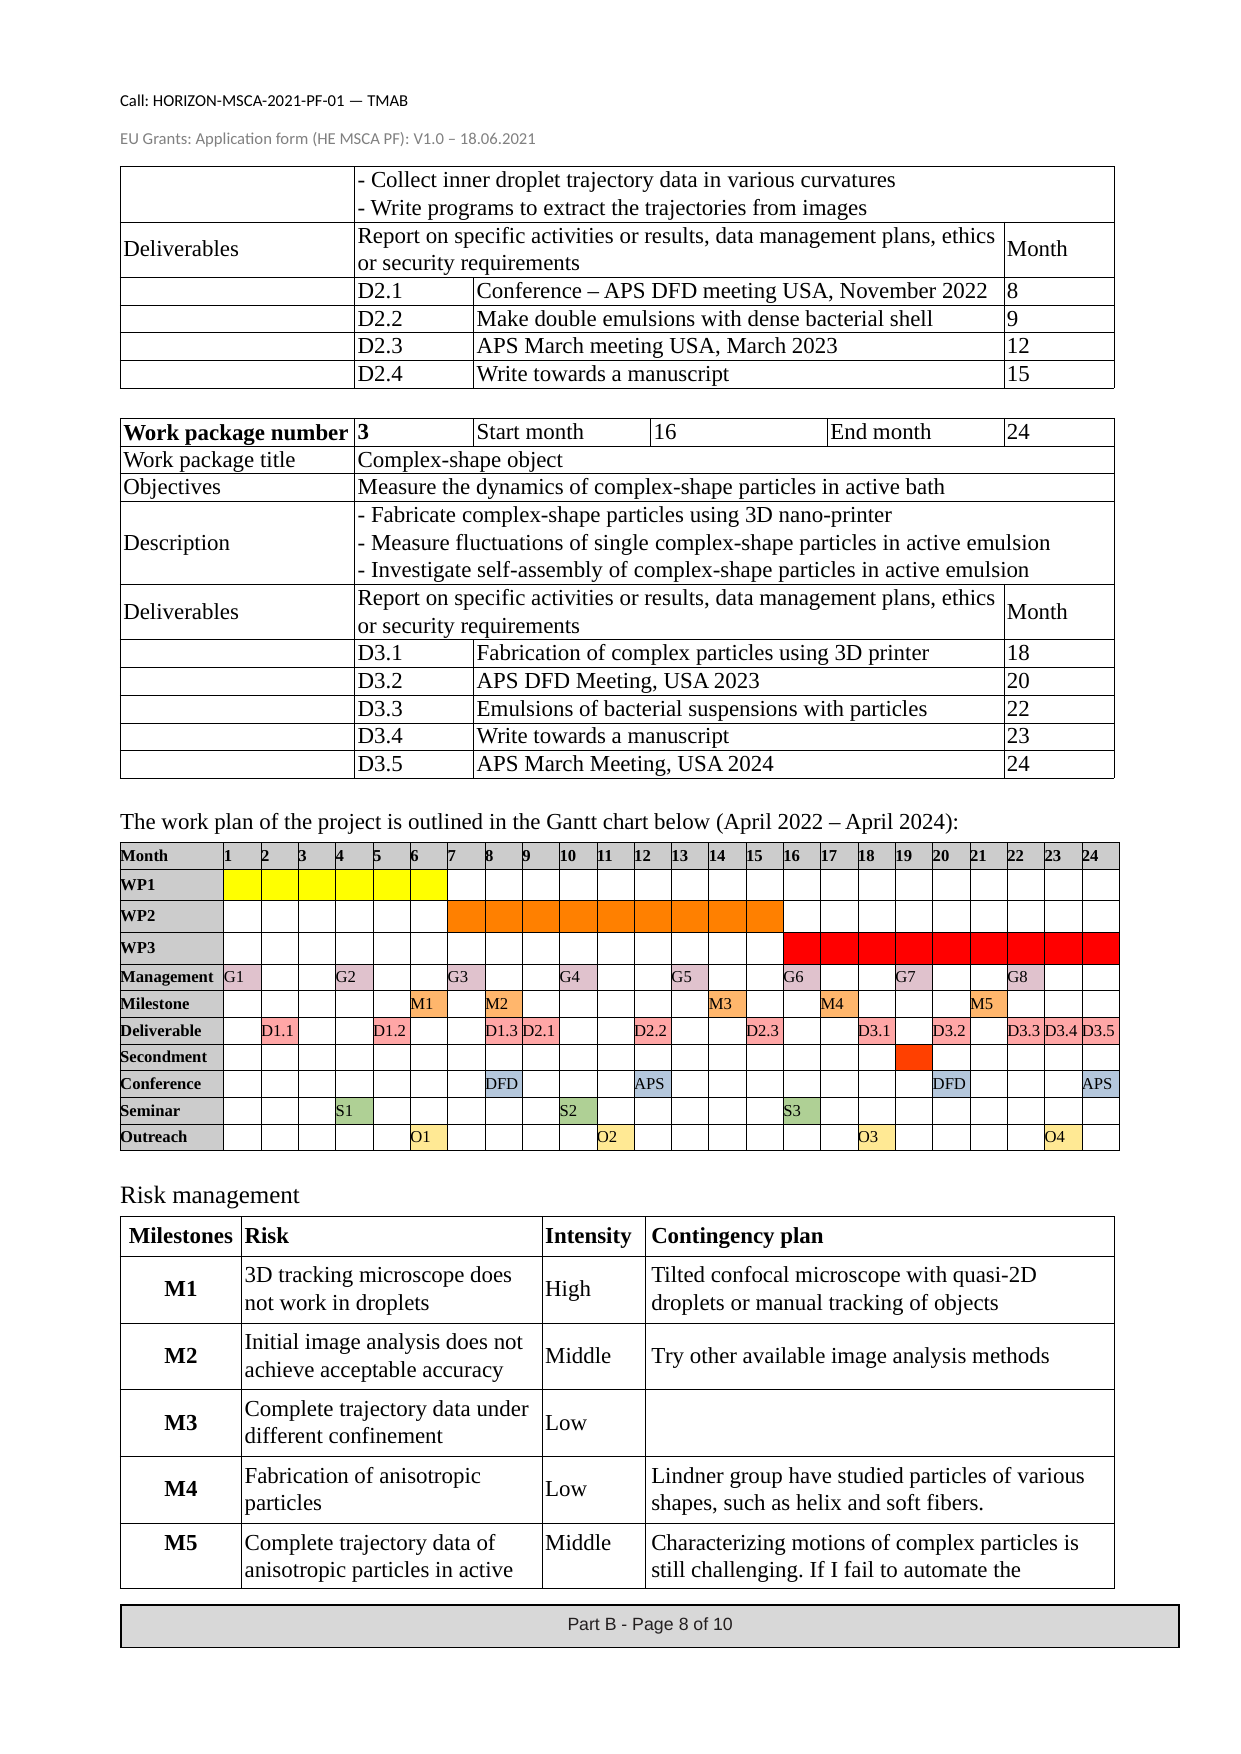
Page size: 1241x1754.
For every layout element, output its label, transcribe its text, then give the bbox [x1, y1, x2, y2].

table_cell Conference [121, 1071, 223, 1097]
table_cell [896, 1018, 932, 1044]
table_header Contingency plan [646, 1217, 1114, 1256]
table_cell [560, 1071, 597, 1097]
table_cell [971, 933, 1007, 964]
table_cell D3.3 [1008, 1018, 1044, 1044]
table_cell [411, 1018, 447, 1044]
table_cell [672, 991, 708, 1017]
table_cell Deliverable [121, 1018, 223, 1044]
table_cell [560, 870, 597, 900]
table_cell [560, 1125, 597, 1150]
table_cell [933, 965, 970, 990]
table_cell [672, 1125, 708, 1150]
table_cell [262, 1098, 298, 1124]
table_cell [121, 668, 354, 695]
table_cell Write towards a manuscript [474, 361, 1004, 388]
table_cell [646, 1390, 1114, 1456]
table_cell [299, 1098, 335, 1124]
table_cell [821, 1018, 858, 1044]
table_cell Low [543, 1390, 645, 1456]
table_cell Management [121, 965, 223, 990]
table_cell [374, 933, 410, 964]
table_cell [523, 1098, 559, 1124]
table_cell [224, 1098, 261, 1124]
table_cell D3.4 [1045, 1018, 1082, 1044]
table_cell [784, 1125, 820, 1150]
table_cell [1045, 991, 1082, 1017]
text Risk management [120, 1180, 1121, 1209]
table_cell [971, 901, 1007, 932]
table_cell O3 [859, 1125, 895, 1150]
table_cell [1045, 1045, 1082, 1070]
table_header 16 [784, 843, 820, 869]
table_cell [374, 1125, 410, 1150]
table_cell O2 [598, 1125, 634, 1150]
table_cell [635, 1045, 671, 1070]
table_cell O1 [411, 1125, 447, 1150]
table_cell [859, 933, 895, 964]
table_cell [299, 965, 335, 990]
table_cell [336, 933, 373, 964]
table_header 3 [355, 419, 473, 446]
table_cell [598, 1018, 634, 1044]
table_cell [747, 1045, 783, 1070]
table_cell [933, 870, 970, 900]
table_cell Measure the dynamics of complex-shape particles in active bath [355, 474, 1114, 501]
table_cell D2.2 [355, 306, 473, 332]
table_cell [1083, 965, 1119, 990]
table_cell [821, 965, 858, 990]
table_cell [299, 901, 335, 932]
table_cell [1008, 933, 1044, 964]
table_cell APS DFD Meeting, USA 2023 [474, 668, 1004, 695]
table_cell [411, 1071, 447, 1097]
table_cell [784, 933, 820, 964]
table_header 14 [709, 843, 746, 869]
table_cell [709, 1098, 746, 1124]
table_cell [784, 901, 820, 932]
table_cell [821, 933, 858, 964]
table_cell [747, 1098, 783, 1124]
table_cell [299, 933, 335, 964]
table_cell [224, 870, 261, 900]
table_cell [262, 991, 298, 1017]
table_cell [374, 901, 410, 932]
table_cell [784, 870, 820, 900]
table_cell [523, 901, 559, 932]
table_cell [121, 696, 354, 722]
table_cell - Collect inner droplet trajectory data in various curvatures - Write programs to extract the trajectories from images [355, 167, 1114, 222]
table_cell [635, 901, 671, 932]
table_cell 20 [1005, 668, 1114, 695]
table_cell [971, 1045, 1007, 1070]
table_cell [121, 751, 354, 778]
table_cell [598, 901, 634, 932]
table_cell [598, 1071, 634, 1097]
table_cell [1045, 965, 1082, 990]
table_cell [121, 333, 354, 360]
table_cell M1 [121, 1257, 241, 1322]
table_cell [262, 901, 298, 932]
table_cell D2.4 [355, 361, 473, 388]
table_cell D3.4 [355, 724, 473, 750]
table_cell [448, 901, 485, 932]
table_cell [224, 1125, 261, 1150]
table_cell 9 [1005, 306, 1114, 332]
table_cell [1008, 991, 1044, 1017]
table_cell [224, 901, 261, 932]
table_cell M5 [121, 1524, 241, 1588]
table_cell M1 [411, 991, 447, 1017]
table_cell [1083, 991, 1119, 1017]
table_cell DFD [933, 1071, 970, 1097]
table_cell Conference – APS DFD meeting USA, November 2022 [474, 278, 1004, 304]
table_cell [1083, 1098, 1119, 1124]
table_cell D2.1 [523, 1018, 559, 1044]
table_cell [448, 1098, 485, 1124]
table_cell [971, 1125, 1007, 1150]
table_cell 8 [1005, 278, 1114, 304]
table_cell 12 [1005, 333, 1114, 360]
table_cell Report on specific activities or results, data management plans, ethics or security requirements [355, 223, 1004, 277]
table_cell [560, 1018, 597, 1044]
table_cell [859, 1071, 895, 1097]
table_cell M3 [709, 991, 746, 1017]
table_cell [859, 1098, 895, 1124]
table_cell D3.2 [355, 668, 473, 695]
table_cell Characterizing motions of complex particles is still challenging. If I fail to automate the [646, 1524, 1114, 1588]
table_header 18 [859, 843, 895, 869]
table_cell [598, 870, 634, 900]
table_cell [1083, 1125, 1119, 1150]
table_cell [1083, 901, 1119, 932]
table_cell [448, 991, 485, 1017]
table_cell [121, 278, 354, 304]
table_cell [747, 1071, 783, 1097]
table_cell D3.1 [355, 640, 473, 667]
table_cell [1045, 1071, 1082, 1097]
table_cell [374, 1098, 410, 1124]
table_cell [859, 991, 895, 1017]
table_cell [821, 1098, 858, 1124]
table_cell [224, 1018, 261, 1044]
table_cell High [543, 1257, 645, 1322]
table_cell S1 [336, 1098, 373, 1124]
table_cell 23 [1005, 724, 1114, 750]
table_header End month [828, 419, 1004, 446]
table_cell [448, 1125, 485, 1150]
table_header Intensity [543, 1217, 645, 1256]
table_cell 18 [1005, 640, 1114, 667]
table_cell [523, 870, 559, 900]
table_cell [598, 1045, 634, 1070]
table_cell D2.3 [747, 1018, 783, 1044]
table_header 17 [821, 843, 858, 869]
table_header 20 [933, 843, 970, 869]
table_cell Deliverables [121, 585, 354, 639]
table_cell [635, 991, 671, 1017]
table_cell [709, 933, 746, 964]
table_header Start month [474, 419, 650, 446]
table_cell Month [1005, 223, 1114, 277]
table_cell [859, 870, 895, 900]
table_cell [336, 870, 373, 900]
table_cell [784, 1018, 820, 1044]
table_header 1 [224, 843, 261, 869]
table_cell [747, 933, 783, 964]
table_header 12 [635, 843, 671, 869]
table_cell G3 [448, 965, 485, 990]
table_cell [121, 724, 354, 750]
table_cell [262, 1045, 298, 1070]
table_cell [971, 965, 1007, 990]
table_cell [971, 1098, 1007, 1124]
table_cell [672, 901, 708, 932]
table_cell [121, 167, 354, 222]
table_cell Lindner group have studied particles of various shapes, such as helix and soft fibers. [646, 1457, 1114, 1523]
table_cell D1.3 [486, 1018, 522, 1044]
table_cell [709, 1125, 746, 1150]
table_cell [411, 901, 447, 932]
table_cell Report on specific activities or results, data management plans, ethics or security requirements [355, 585, 1004, 639]
table_cell Tilted confocal microscope with quasi-2D droplets or manual tracking of objects [646, 1257, 1114, 1322]
table_cell [121, 306, 354, 332]
table_cell M2 [121, 1324, 241, 1389]
table_cell [224, 1071, 261, 1097]
table_cell [1008, 901, 1044, 932]
table_cell [821, 901, 858, 932]
table_cell [859, 965, 895, 990]
table_cell [672, 1071, 708, 1097]
table_cell [672, 870, 708, 900]
table_header Milestones [121, 1217, 241, 1256]
table_header 3 [299, 843, 335, 869]
table_cell D2.2 [635, 1018, 671, 1044]
table_cell Make double emulsions with dense bacterial shell [474, 306, 1004, 332]
table_cell APS [1083, 1071, 1119, 1097]
table_cell [262, 870, 298, 900]
table_cell [859, 1045, 895, 1070]
table_cell [821, 1071, 858, 1097]
table_cell Middle [543, 1524, 645, 1588]
table_cell [336, 1125, 373, 1150]
table_cell G2 [336, 965, 373, 990]
table_cell G8 [1008, 965, 1044, 990]
table_cell [1008, 870, 1044, 900]
table_cell [448, 933, 485, 964]
table_cell [224, 933, 261, 964]
table_cell [299, 1045, 335, 1070]
table_cell [262, 1125, 298, 1150]
table_cell [598, 1098, 634, 1124]
table_header 9 [523, 843, 559, 869]
table_cell [747, 965, 783, 990]
table_cell [747, 1125, 783, 1150]
table_cell [1045, 870, 1082, 900]
table_cell S3 [784, 1098, 820, 1124]
table_cell Work package title [121, 447, 354, 473]
table_cell [448, 1071, 485, 1097]
table_header 11 [598, 843, 634, 869]
table_cell [896, 991, 932, 1017]
table_header 21 [971, 843, 1007, 869]
table_cell [598, 965, 634, 990]
table_cell M4 [821, 991, 858, 1017]
table_cell [933, 1125, 970, 1150]
table_cell [486, 965, 522, 990]
table_header 22 [1008, 843, 1044, 869]
table_cell [747, 870, 783, 900]
table_cell [560, 991, 597, 1017]
table_cell [709, 1018, 746, 1044]
table_cell [896, 1125, 932, 1150]
table_header Work package number [121, 419, 354, 446]
table_cell [523, 1071, 559, 1097]
table_header 4 [336, 843, 373, 869]
table_cell G1 [224, 965, 261, 990]
table_cell [709, 901, 746, 932]
table_cell APS March meeting USA, March 2023 [474, 333, 1004, 360]
table_cell [1008, 1071, 1044, 1097]
table_cell Milestone [121, 991, 223, 1017]
table_header 24 [1083, 843, 1119, 869]
table_header Risk [242, 1217, 542, 1256]
table_cell [374, 991, 410, 1017]
table_cell S2 [560, 1098, 597, 1124]
table_cell [299, 1018, 335, 1044]
table_cell [299, 870, 335, 900]
table_cell [1008, 1098, 1044, 1124]
table_cell [299, 1125, 335, 1150]
table_cell [672, 933, 708, 964]
table_cell Seminar [121, 1098, 223, 1124]
table_cell [523, 991, 559, 1017]
table_cell Fabrication of anisotropic particles [242, 1457, 542, 1523]
table_cell [1008, 1125, 1044, 1150]
table_cell Complex-shape object [355, 447, 1114, 473]
table_cell [672, 1045, 708, 1070]
table_cell [1083, 933, 1119, 964]
table_cell Fabrication of complex particles using 3D printer [474, 640, 1004, 667]
table_cell [784, 1071, 820, 1097]
table_header 19 [896, 843, 932, 869]
table_cell Objectives [121, 474, 354, 501]
table_header 16 [651, 419, 827, 446]
table_cell Try other available image analysis methods [646, 1324, 1114, 1389]
table_cell [374, 1071, 410, 1097]
table_cell [486, 933, 522, 964]
table_cell G5 [672, 965, 708, 990]
table_cell Deliverables [121, 223, 354, 277]
table_cell [821, 1045, 858, 1070]
table_cell [374, 965, 410, 990]
table_cell Emulsions of bacterial suspensions with particles [474, 696, 1004, 722]
table_cell [486, 870, 522, 900]
table_cell Secondment [121, 1045, 223, 1070]
table_cell WP3 [121, 933, 223, 964]
table_cell [784, 1045, 820, 1070]
table_cell [1008, 1045, 1044, 1070]
table_cell [709, 1071, 746, 1097]
table_cell [598, 933, 634, 964]
table_cell Complete trajectory data under different confinement [242, 1390, 542, 1456]
table_cell Month [1005, 585, 1114, 639]
table_cell [821, 1125, 858, 1150]
table_cell 15 [1005, 361, 1114, 388]
table_cell [896, 1045, 932, 1070]
table_cell [933, 901, 970, 932]
table_header 5 [374, 843, 410, 869]
table_cell [635, 1098, 671, 1124]
table_header 13 [672, 843, 708, 869]
table_cell Complete trajectory data of anisotropic particles in active [242, 1524, 542, 1588]
table_cell [523, 933, 559, 964]
table_cell [747, 991, 783, 1017]
table_cell [224, 1045, 261, 1070]
table_cell M4 [121, 1457, 241, 1523]
table_cell [598, 991, 634, 1017]
table_header 10 [560, 843, 597, 869]
table_cell [1083, 870, 1119, 900]
table_cell WP1 [121, 870, 223, 900]
table_cell [262, 1071, 298, 1097]
table_cell [933, 933, 970, 964]
table_cell M2 [486, 991, 522, 1017]
table_cell [411, 1098, 447, 1124]
table_cell [933, 991, 970, 1017]
table_cell Write towards a manuscript [474, 724, 1004, 750]
table_cell [121, 640, 354, 667]
table_cell [411, 965, 447, 990]
table_cell [523, 1045, 559, 1070]
table_cell [448, 870, 485, 900]
table_cell WP2 [121, 901, 223, 932]
table_cell [1083, 1045, 1119, 1070]
table_header 6 [411, 843, 447, 869]
table_header 8 [486, 843, 522, 869]
table_cell [486, 1098, 522, 1124]
table_cell [523, 1125, 559, 1150]
table_cell [821, 870, 858, 900]
table_cell [411, 870, 447, 900]
table_cell G6 [784, 965, 820, 990]
table_cell [560, 901, 597, 932]
table_cell [411, 1045, 447, 1070]
table_cell M3 [121, 1390, 241, 1456]
table_cell [635, 870, 671, 900]
table_cell [971, 1018, 1007, 1044]
table_cell [1045, 901, 1082, 932]
table_cell [336, 1071, 373, 1097]
table_cell [747, 901, 783, 932]
table_cell O4 [1045, 1125, 1082, 1150]
table_cell [784, 991, 820, 1017]
table_cell [336, 1018, 373, 1044]
table_cell Middle [543, 1324, 645, 1389]
table_cell 22 [1005, 696, 1114, 722]
table_cell [448, 1018, 485, 1044]
table_cell [224, 991, 261, 1017]
table_cell G4 [560, 965, 597, 990]
table_cell [709, 870, 746, 900]
table_cell [262, 965, 298, 990]
table_cell M5 [971, 991, 1007, 1017]
table_header 24 [1005, 419, 1114, 446]
table_cell [672, 1018, 708, 1044]
table_cell [486, 1125, 522, 1150]
table_cell [374, 1045, 410, 1070]
table_cell D1.1 [262, 1018, 298, 1044]
table_cell [374, 870, 410, 900]
table_cell D3.3 [355, 696, 473, 722]
table_cell [859, 901, 895, 932]
table_cell Description [121, 502, 354, 584]
table_cell [896, 901, 932, 932]
table_cell [486, 1045, 522, 1070]
table_cell D3.1 [859, 1018, 895, 1044]
table_cell D3.5 [355, 751, 473, 778]
table_cell APS March Meeting, USA 2024 [474, 751, 1004, 778]
table_cell [971, 1071, 1007, 1097]
table_cell [336, 901, 373, 932]
table_cell [486, 901, 522, 932]
table_cell APS [635, 1071, 671, 1097]
table_cell [299, 991, 335, 1017]
table_cell [896, 1071, 932, 1097]
table_cell D1.2 [374, 1018, 410, 1044]
table_cell [262, 933, 298, 964]
table_cell [121, 361, 354, 388]
table_cell 24 [1005, 751, 1114, 778]
table_cell [896, 870, 932, 900]
table_cell [896, 933, 932, 964]
table_cell [523, 965, 559, 990]
table_cell D2.3 [355, 333, 473, 360]
table_header 23 [1045, 843, 1082, 869]
table_cell - Fabricate complex-shape particles using 3D nano-printer - Measure fluctuations of single complex-shape particles in active emulsion - Investigate self-assembly of complex-shape particles in active emulsion [355, 502, 1114, 584]
table_cell [411, 933, 447, 964]
table_cell [933, 1045, 970, 1070]
table_cell G7 [896, 965, 932, 990]
table_cell [1045, 933, 1082, 964]
table_cell [299, 1071, 335, 1097]
table_header 15 [747, 843, 783, 869]
table_cell 3D tracking microscope does not work in droplets [242, 1257, 542, 1322]
table_cell [1045, 1098, 1082, 1124]
table_header Month [121, 843, 223, 869]
table_cell Initial image analysis does not achieve acceptable accuracy [242, 1324, 542, 1389]
table_cell [672, 1098, 708, 1124]
text The work plan of the project is outlined in the Gantt chart below (April 2022 – April 2024): [120, 808, 1121, 834]
table_cell Low [543, 1457, 645, 1523]
table_cell [635, 965, 671, 990]
table_cell [560, 1045, 597, 1070]
table_cell [896, 1098, 932, 1124]
table_cell [635, 1125, 671, 1150]
table_cell [709, 965, 746, 990]
table_cell [336, 991, 373, 1017]
table_cell [933, 1098, 970, 1124]
table_cell [709, 1045, 746, 1070]
table_cell [560, 933, 597, 964]
table_cell [971, 870, 1007, 900]
table_cell D3.2 [933, 1018, 970, 1044]
table_cell D2.1 [355, 278, 473, 304]
table_cell D3.5 [1083, 1018, 1119, 1044]
table_cell [336, 1045, 373, 1070]
table_header 7 [448, 843, 485, 869]
table_cell Outreach [121, 1125, 223, 1150]
table_header 2 [262, 843, 298, 869]
table_cell DFD [486, 1071, 522, 1097]
table_cell [448, 1045, 485, 1070]
table_cell [635, 933, 671, 964]
